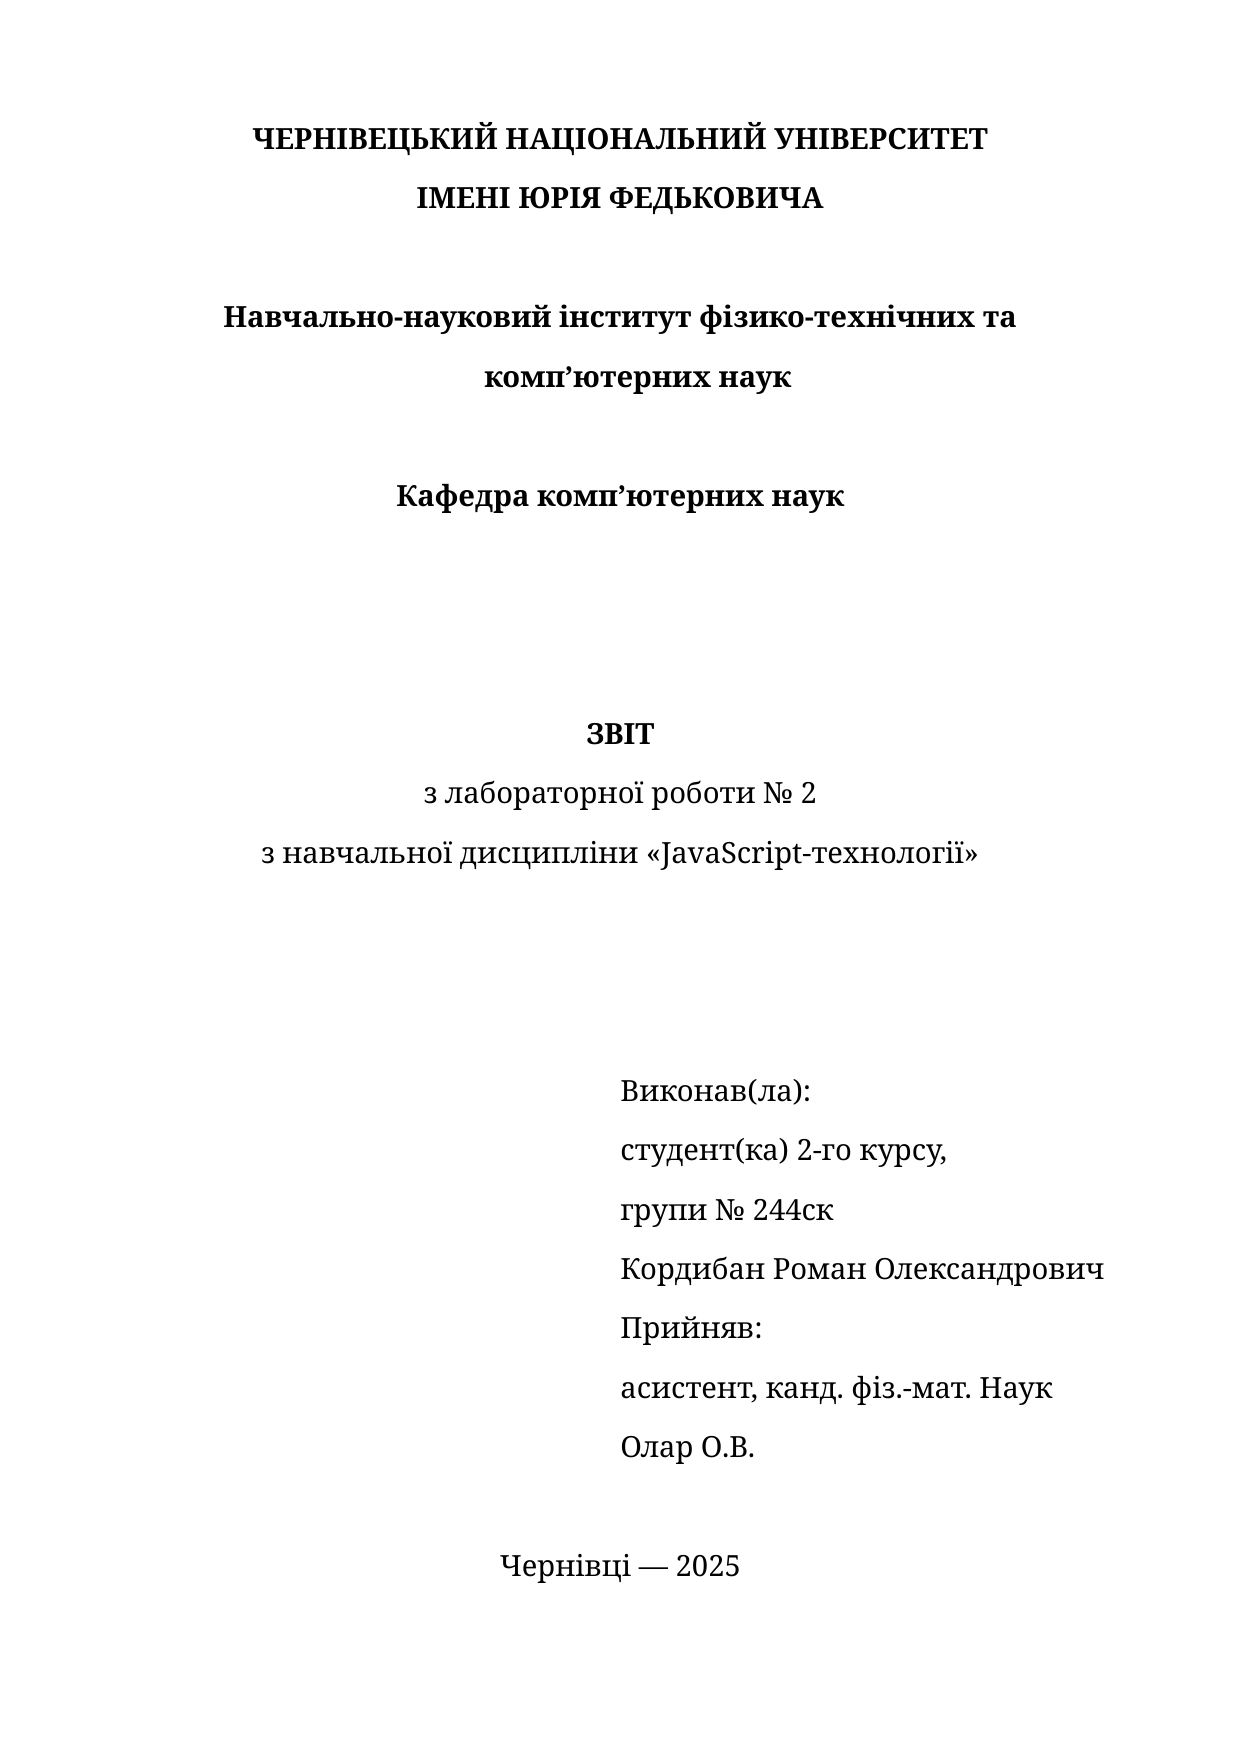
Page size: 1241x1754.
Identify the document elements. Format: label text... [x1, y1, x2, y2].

title ЗВІТ [118, 713, 1122, 753]
text ІМЕНІ ЮРІЯ ФЕДЬКОВИЧА [118, 178, 1122, 217]
title з навчальної дисципліни «JavaScript-технології» [118, 832, 1122, 872]
text Кафедра комп’ютерних наук [118, 475, 1122, 515]
text ЧЕРНІВЕЦЬКИЙ НАЦІОНАЛЬНИЙ УНІВЕРСИТЕТ [118, 118, 1122, 158]
text Навчально-науковий інститут фізико-технічних та комп’ютерних наук [118, 297, 1122, 396]
title Чернівці — 2025 [118, 1546, 1122, 1585]
title з лабораторної роботи № 2 [118, 772, 1122, 812]
title Виконав(ла): студент(ка) 2-го курсу, групи № 244ск Кордибан Роман Олександрович Прийняв: асистент, канд. фіз.-мат. Наук Олар О.В. [620, 1070, 1122, 1466]
